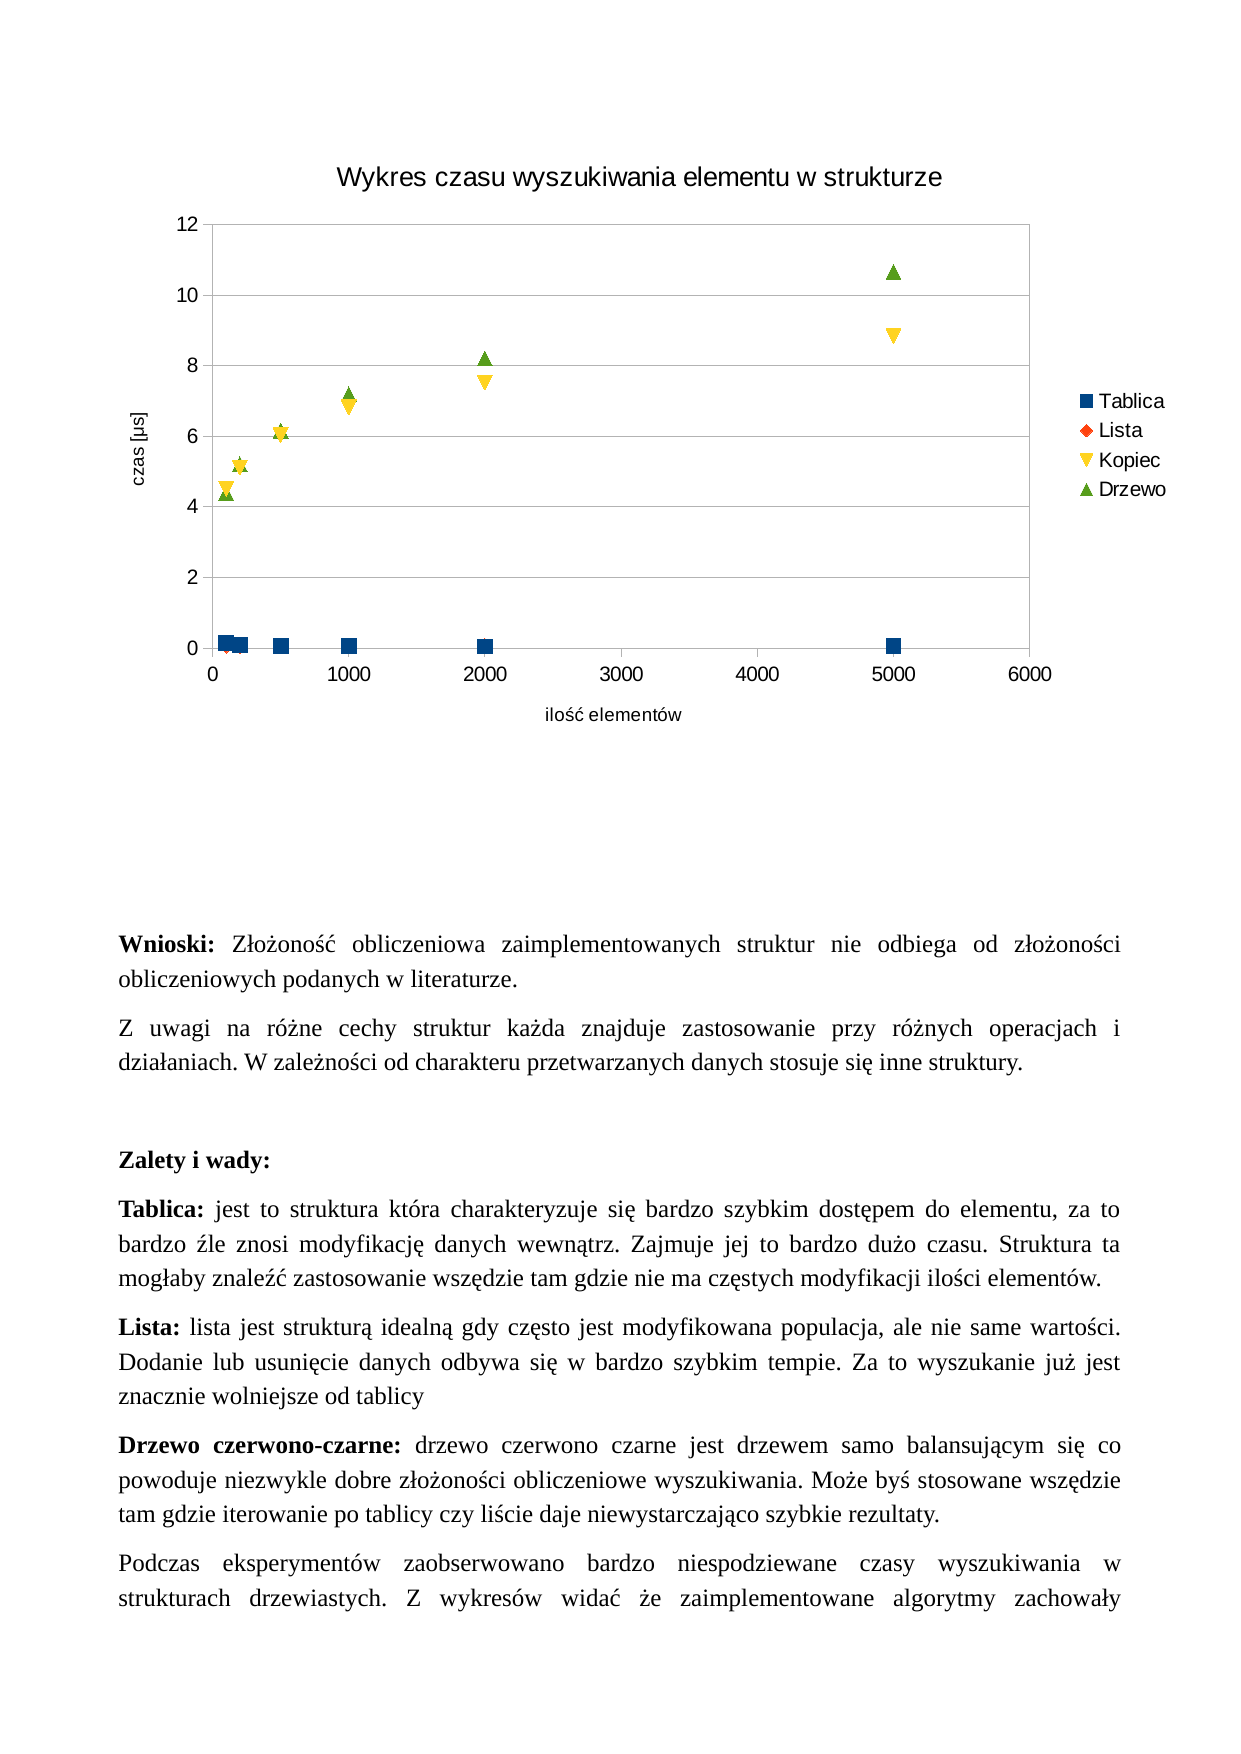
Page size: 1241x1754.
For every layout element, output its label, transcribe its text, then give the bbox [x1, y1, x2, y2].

text Drzewo czerwono-czarne: drzewo czerwono czarne jest drzewem samo balansującym się co powoduje niezwykle dobre złożoności obliczeniowe wyszukiwania. Może byś stosowane wszędzie tam gdzie iterowanie po tablicy czy liście daje niewystarczająco szybkie rezultaty. [118, 1431, 1122, 1528]
text Z uwagi na różne cechy struktur każda znajduje zastosowanie przy różnych operacjach i działaniach. W zależności od charakteru przetwarzanych danych stosuje się inne struktury. [118, 1013, 1122, 1076]
text Podczas eksperymentów zaobserwowano bardzo niespodziewane czasy wyszukiwania w strukturach drzewiastych. Z wykresów widać że zaimplementowane algorytmy zachowały [118, 1548, 1122, 1612]
text Wnioski: Złożoność obliczeniowa zaimplementowanych struktur nie odbiega od złożoności obliczeniowych podanych w literaturze. [118, 929, 1122, 992]
text Lista: lista jest strukturą idealną gdy często jest modyfikowana populacja, ale nie same wartości. Dodanie lub usunięcie danych odbywa się w bardzo szybkim tempie. Za to wyszukanie już jest znacznie wolniejsze od tablicy [118, 1312, 1122, 1410]
text Tablica: jest to struktura która charakteryzuje się bardzo szybkim dostępem do elementu, za to bardzo źle znosi modyfikację danych wewnątrz. Zajmuje jej to bardzo dużo czasu. Struktura ta mogłaby znaleźć zastosowanie wszędzie tam gdzie nie ma częstych modyfikacji ilości elementów. [118, 1194, 1122, 1292]
text Zalety i wady: [118, 1145, 1122, 1174]
